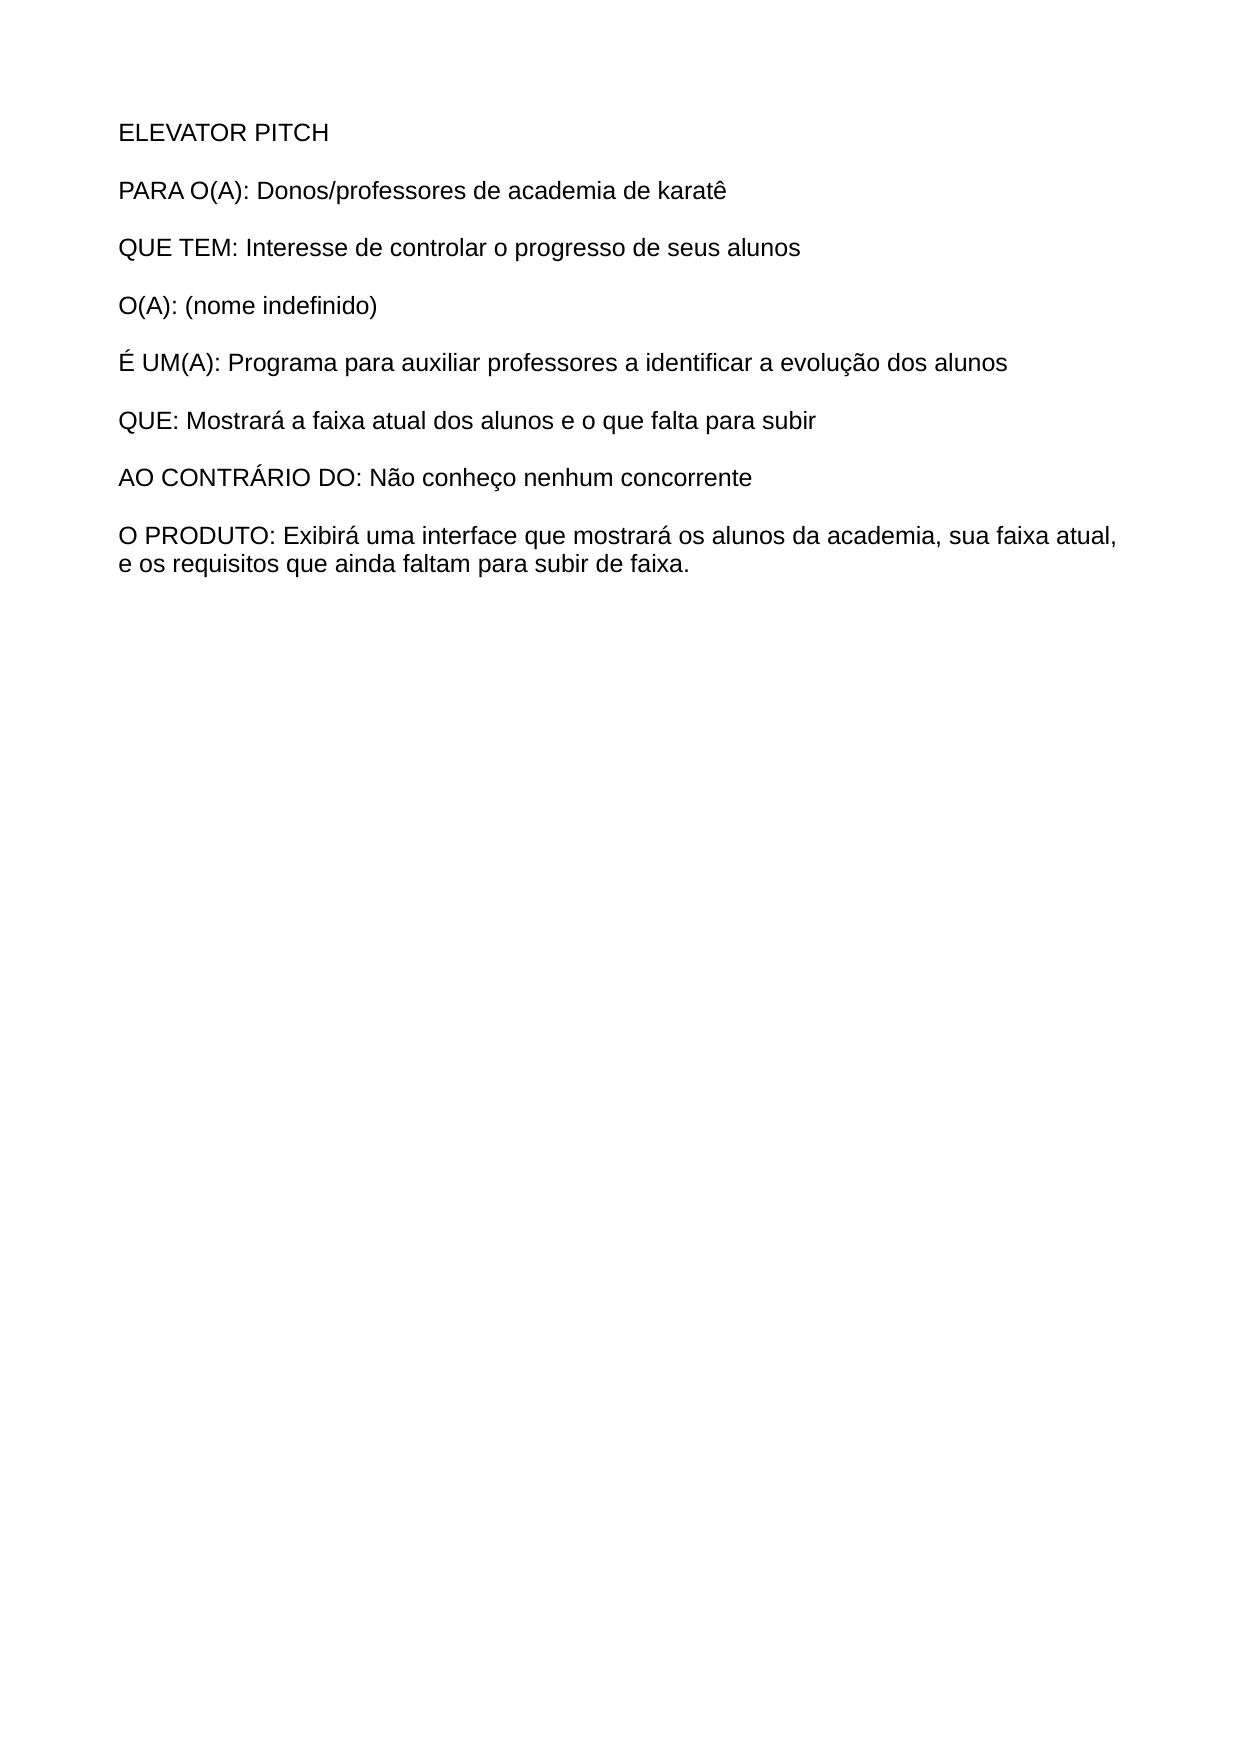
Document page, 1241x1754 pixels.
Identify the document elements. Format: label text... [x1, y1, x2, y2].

text AO CONTRÁRIO DO: Não conheço nenhum concorrente [118, 463, 1122, 492]
text ELEVATOR PITCH [118, 118, 1122, 147]
text O(A): (nome indefinido) [118, 291, 1122, 319]
text É UM(A): Programa para auxiliar professores a identificar a evolução dos alunos [118, 348, 1122, 377]
text QUE TEM: Interesse de controlar o progresso de seus alunos [118, 233, 1122, 262]
text O PRODUTO: Exibirá uma interface que mostrará os alunos da academia, sua faixa atual, e os requisitos que ainda faltam para subir de faixa. [118, 521, 1122, 578]
text QUE: Mostrará a faixa atual dos alunos e o que falta para subir [118, 406, 1122, 434]
text PARA O(A): Donos/professores de academia de karatê [118, 176, 1122, 204]
